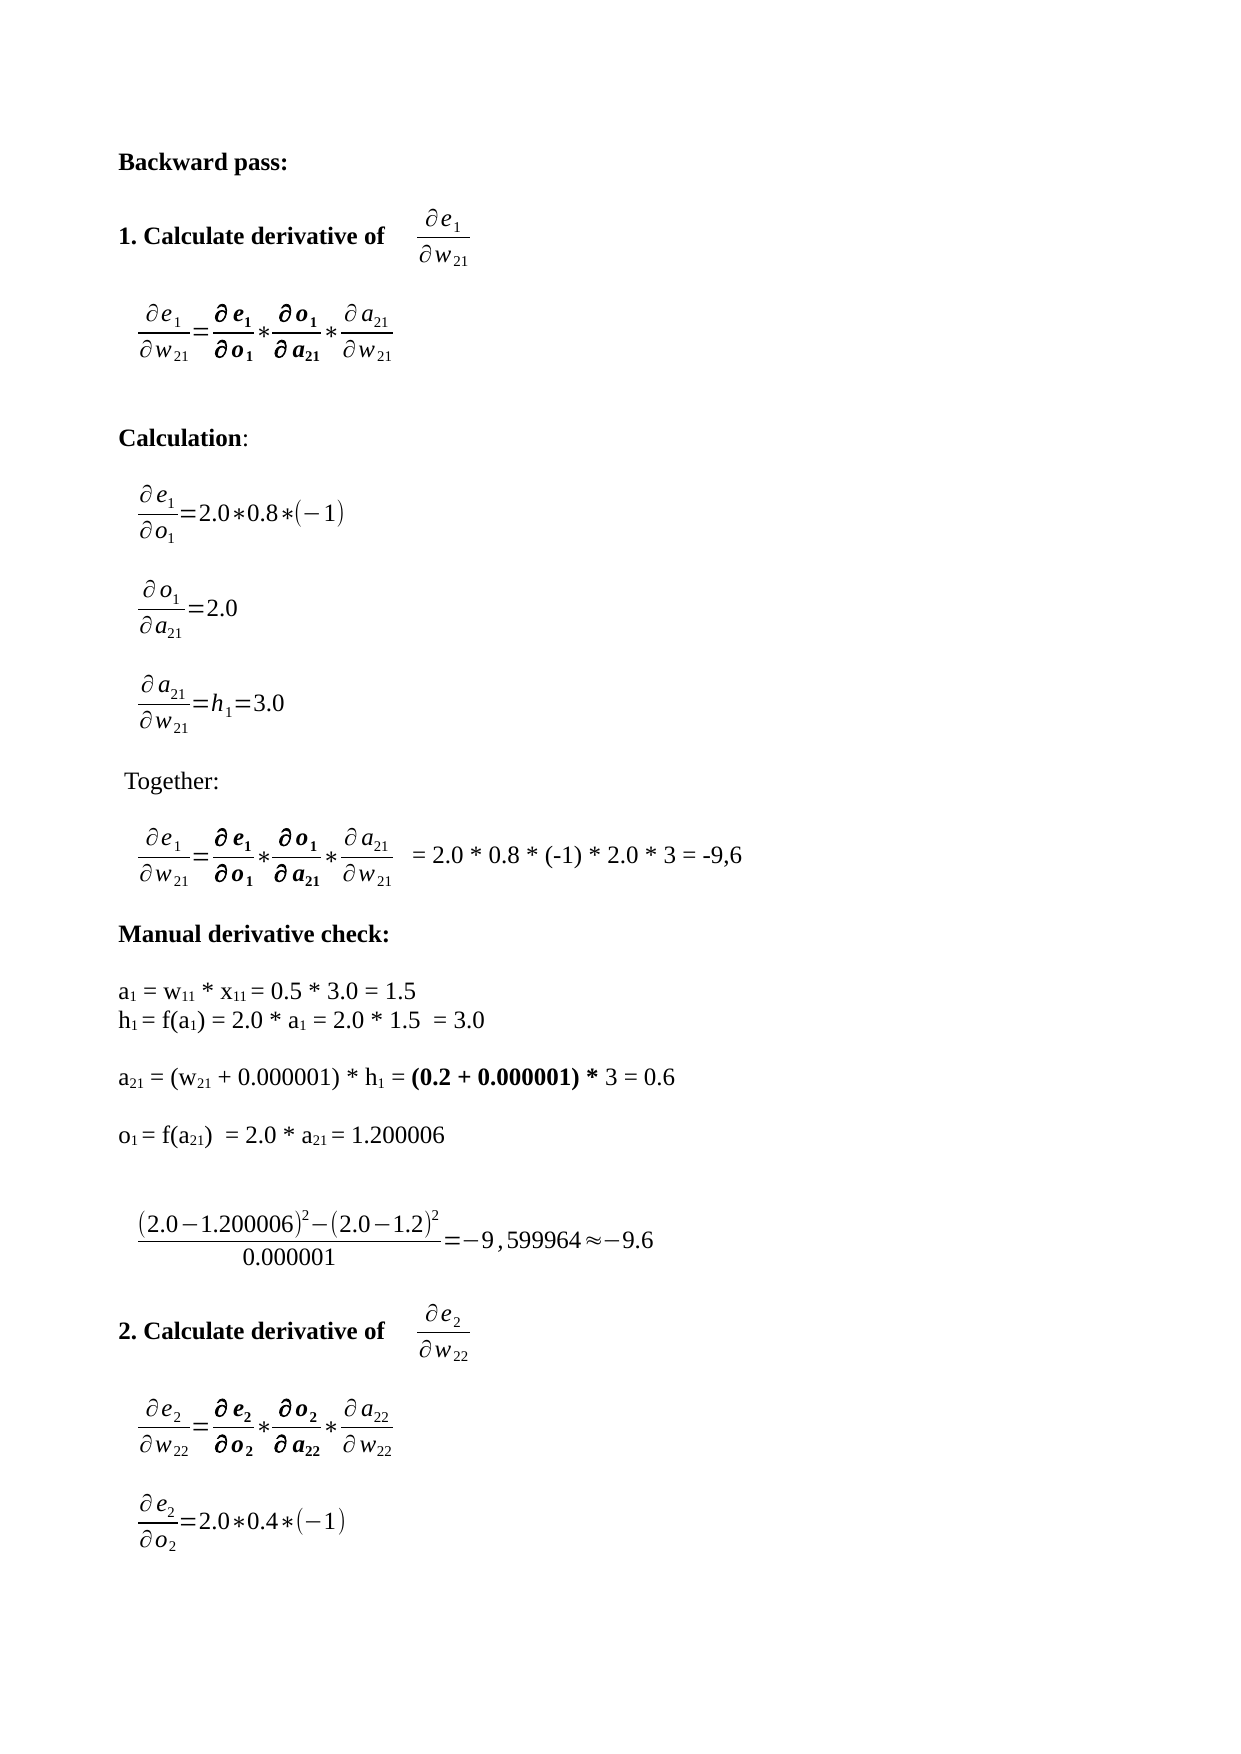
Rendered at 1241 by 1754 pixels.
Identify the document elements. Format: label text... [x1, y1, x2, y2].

text Calculation: [118, 423, 1122, 452]
text 1. Calculate derivative of [118, 204, 1122, 271]
text 2. Calculate derivative of [118, 1299, 1122, 1366]
text Together: [118, 766, 1122, 795]
text h1 = f(a1) = 2.0 * a1 = 2.0 * 1.5 = 3.0 [118, 1005, 1122, 1034]
text a21 = (w21 + 0.000001) * h1 = (0.2 + 0.000001) * 3 = 0.6 [118, 1062, 1122, 1091]
text Manual derivative check: [118, 919, 1122, 947]
text o1 = f(a21) = 2.0 * a21 = 1.200006 [118, 1120, 1122, 1149]
text Backward pass: [118, 147, 1122, 176]
text = 2.0 * 0.8 * (-1) * 2.0 * 3 = -9,6 [118, 824, 1122, 890]
text a1 = w11 * x11 = 0.5 * 3.0 = 1.5 [118, 976, 1122, 1005]
